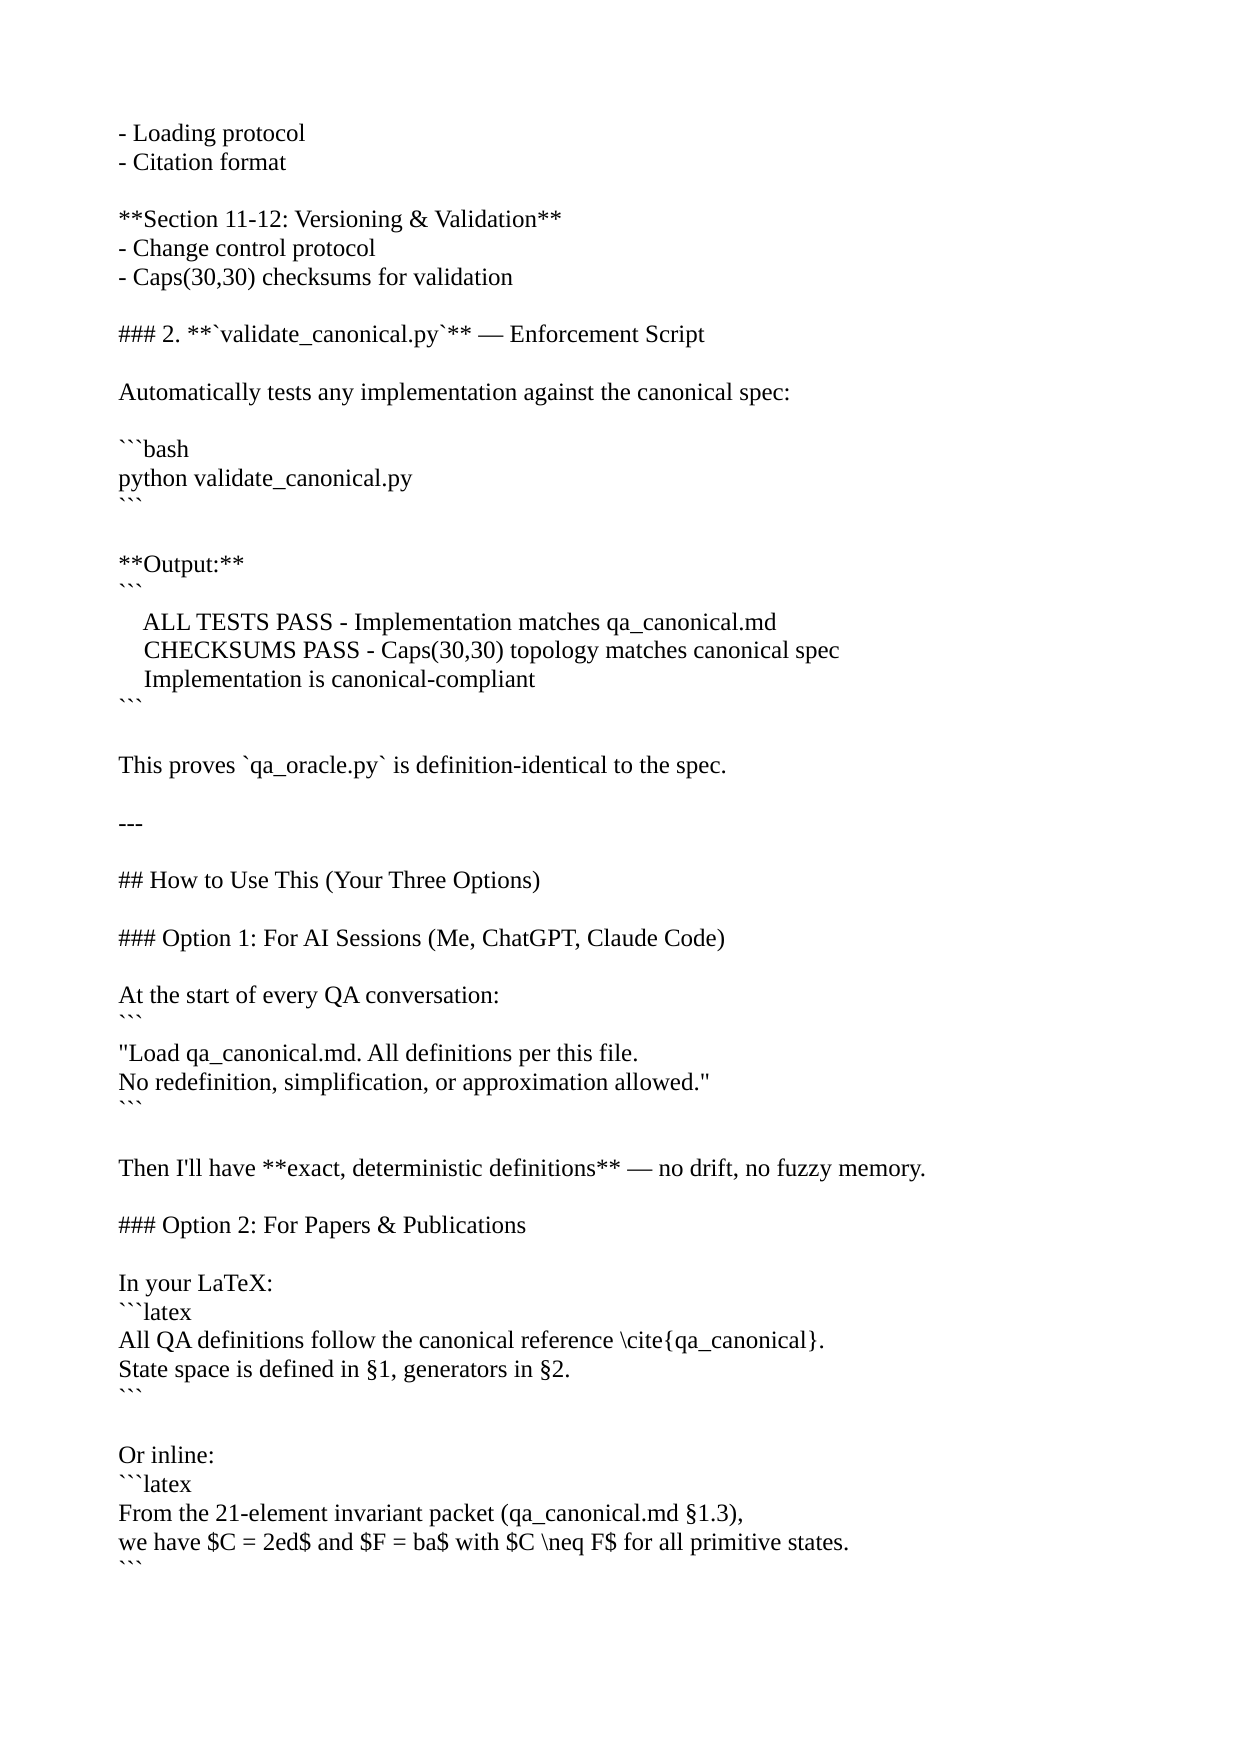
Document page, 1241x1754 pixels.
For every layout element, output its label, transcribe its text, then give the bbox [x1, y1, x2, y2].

text ``` [118, 492, 1122, 521]
text **Output:** [118, 549, 1122, 578]
text All QA definitions follow the canonical reference \cite{qa_canonical}. [118, 1326, 1122, 1354]
text State space is defined in §1, generators in §2. [118, 1354, 1122, 1383]
text ### Option 1: For AI Sessions (Me, ChatGPT, Claude Code) [118, 923, 1122, 952]
text python validate_canonical.py [118, 463, 1122, 492]
text ``` [118, 1096, 1122, 1124]
text ```bash [118, 434, 1122, 463]
text - Change control protocol [118, 233, 1122, 262]
text ```latex [118, 1297, 1122, 1326]
text Then I'll have **exact, deterministic definitions** — no drift, no fuzzy memory. [118, 1153, 1122, 1182]
text - Caps(30,30) checksums for validation [118, 262, 1122, 291]
text Or inline: [118, 1441, 1122, 1469]
text 🎉 Implementation is canonical-compliant [118, 664, 1122, 693]
text ``` [118, 693, 1122, 722]
text ``` [118, 1556, 1122, 1584]
text From the 21-element invariant packet (qa_canonical.md §1.3), [118, 1498, 1122, 1527]
text No redefinition, simplification, or approximation allowed." [118, 1067, 1122, 1096]
text ``` [118, 578, 1122, 607]
text ## How to Use This (Your Three Options) [118, 866, 1122, 894]
text Automatically tests any implementation against the canonical spec: [118, 377, 1122, 406]
text we have $C = 2ed$ and $F = ba$ with $C \neq F$ for all primitive states. [118, 1527, 1122, 1556]
text **Section 11-12: Versioning & Validation** [118, 204, 1122, 233]
text - Citation format [118, 147, 1122, 176]
text ✅ ALL TESTS PASS - Implementation matches qa_canonical.md [118, 607, 1122, 636]
text This proves `qa_oracle.py` is definition-identical to the spec. [118, 751, 1122, 779]
text ``` [118, 1009, 1122, 1038]
text --- [118, 808, 1122, 837]
text ### Option 2: For Papers & Publications [118, 1211, 1122, 1239]
text "Load qa_canonical.md. All definitions per this file. [118, 1038, 1122, 1067]
text At the start of every QA conversation: [118, 981, 1122, 1009]
text ```latex [118, 1469, 1122, 1498]
text ✅ CHECKSUMS PASS - Caps(30,30) topology matches canonical spec [118, 636, 1122, 664]
text In your LaTeX: [118, 1268, 1122, 1297]
text - Loading protocol [118, 118, 1122, 147]
text ``` [118, 1383, 1122, 1412]
text ### 2. **`validate_canonical.py`** — Enforcement Script [118, 319, 1122, 348]
